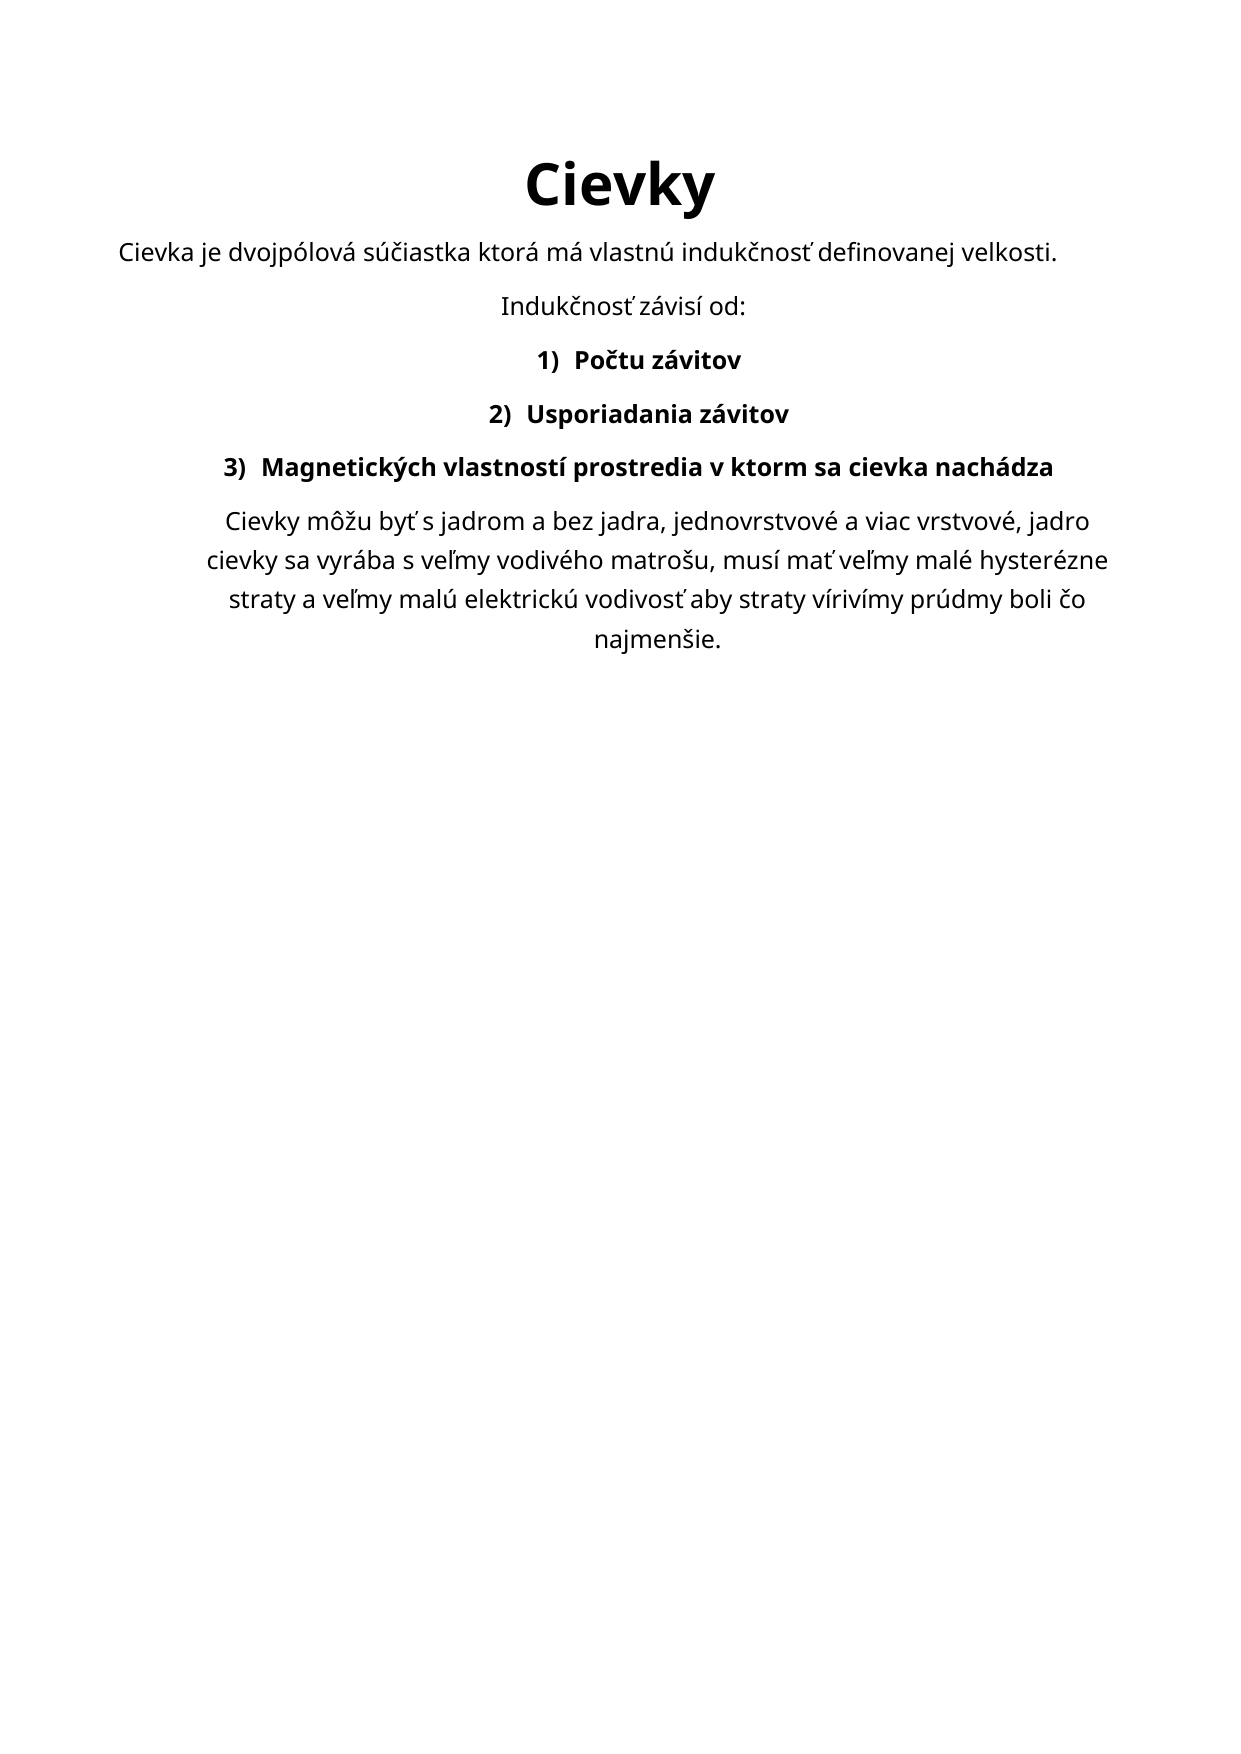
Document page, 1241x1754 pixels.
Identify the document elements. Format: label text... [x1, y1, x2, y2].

list Magnetických vlastností prostredia v ktorm sa cievka nachádza [156, 450, 1122, 484]
list Usporiadania závitov [156, 396, 1122, 430]
text Cievka je dvojpólová súčiastka ktorá má vlastnú indukčnosť definovanej velkosti. [118, 235, 1122, 269]
list Počtu závitov [156, 343, 1122, 377]
text Indukčnosť závisí od: [118, 289, 1122, 323]
title Cievky [118, 143, 1122, 223]
list Cievky môžu byť s jadrom a bez jadra, jednovrstvové a viac vrstvové, jadro cievky sa vyrába s veľmy vodivého matrošu, musí mať veľmy malé hysterézne straty a veľmy malú elektrickú vodivosť aby straty vírivímy prúdmy boli čo najmenšie. [156, 504, 1122, 655]
